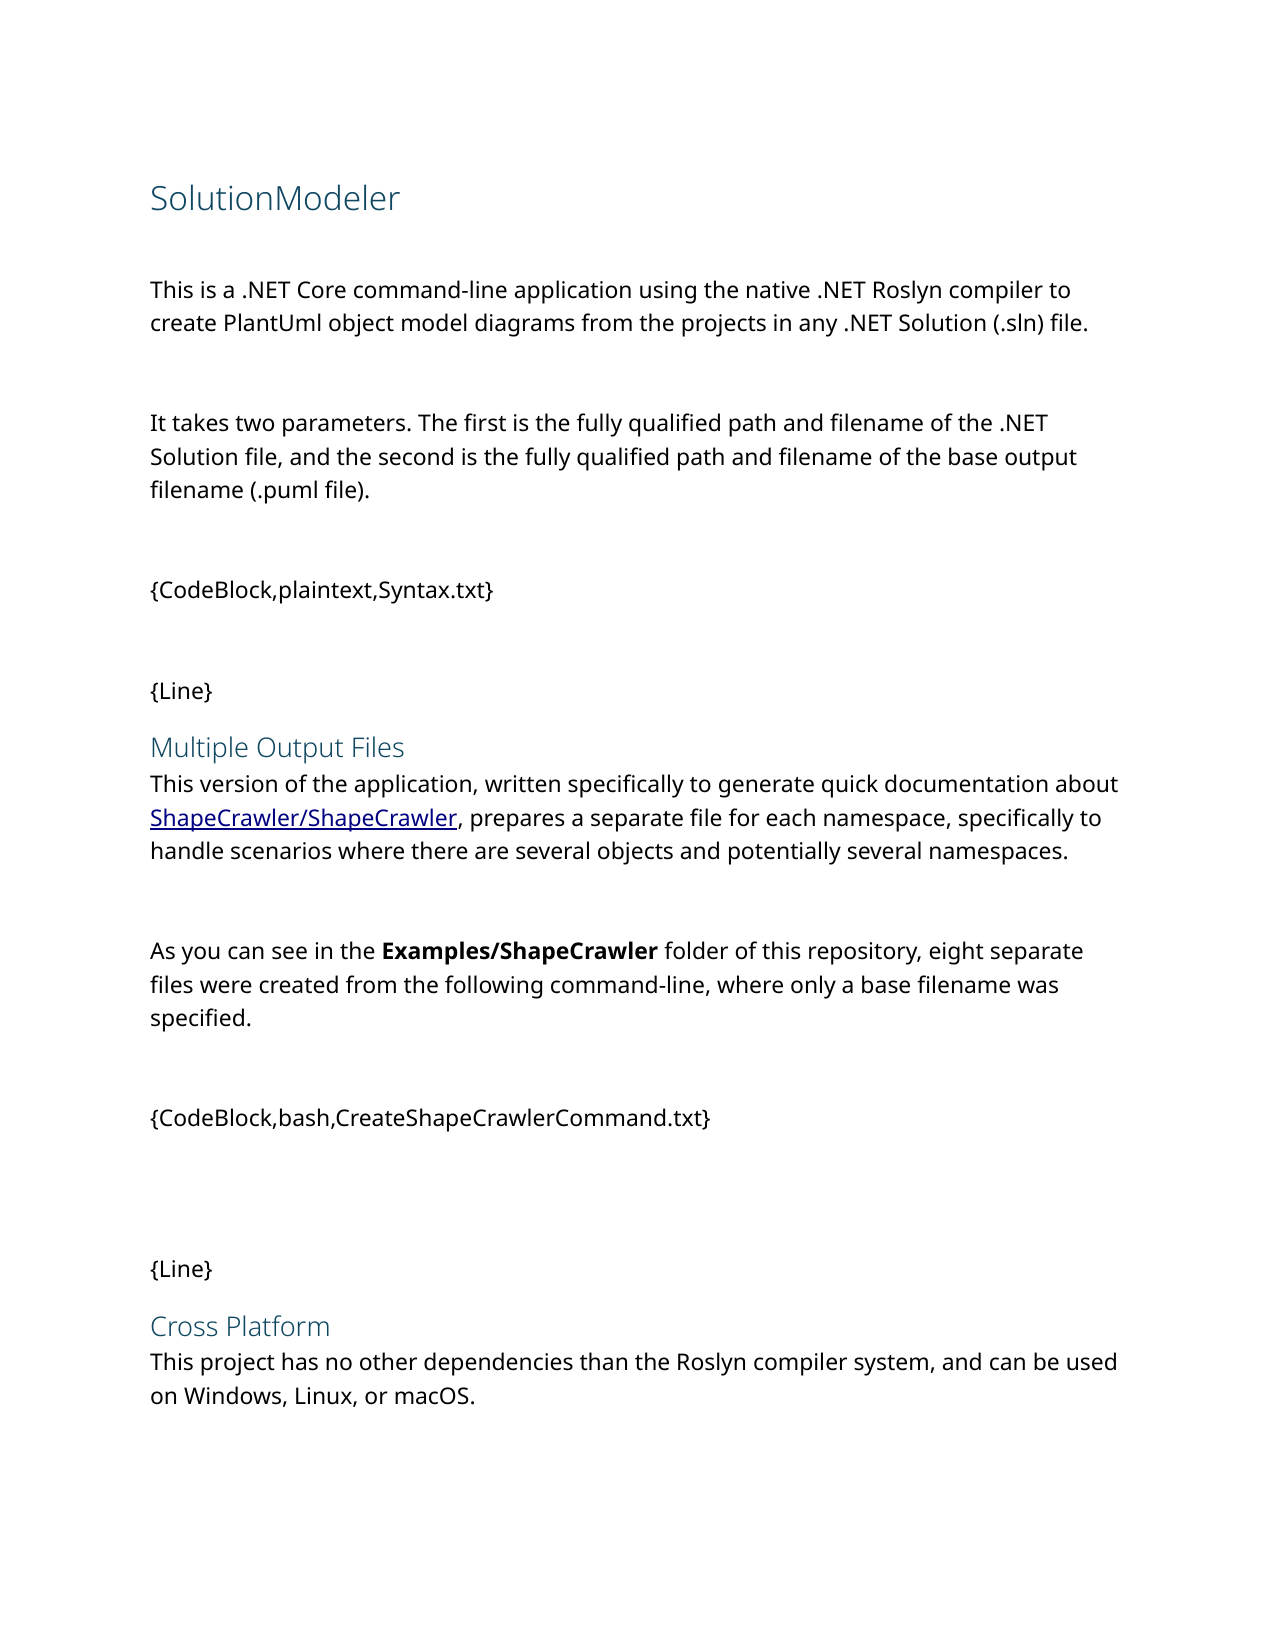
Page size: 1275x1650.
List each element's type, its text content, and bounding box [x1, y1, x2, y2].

text It takes two parameters. The first is the fully qualified path and filename of the .NET Solution file, and the second is the fully qualified path and filename of the base output filename (.puml file). [150, 407, 1125, 505]
text This is a .NET Core command-line application using the native .NET Roslyn compiler to create PlantUml object model diagrams from the projects in any .NET Solution (.sln) file. [150, 274, 1125, 338]
text {CodeBlock,plaintext,Syntax.txt} [150, 574, 1125, 606]
text As you can see in the Examples/ShapeCrawler folder of this repository, eight separate files were created from the following command-line, where only a base filename was specified. [150, 935, 1125, 1033]
text This project has no other dependencies than the Roslyn compiler system, and can be used on Windows, Linux, or macOS. [150, 1346, 1125, 1411]
subtitle Cross Platform [150, 1307, 1125, 1344]
text This version of the application, written specifically to generate quick documentation about ShapeCrawler/ShapeCrawler, prepares a separate file for each namespace, specifically to handle scenarios where there are several objects and potentially several namespaces. [150, 768, 1125, 866]
text {Line} [150, 1253, 1125, 1284]
text {Line} [150, 674, 1125, 706]
text {CodeBlock,bash,CreateShapeCrawlerCommand.txt} [150, 1102, 1125, 1134]
subtitle SolutionModeler [150, 175, 1125, 220]
subtitle Multiple Output Files [150, 729, 1125, 766]
